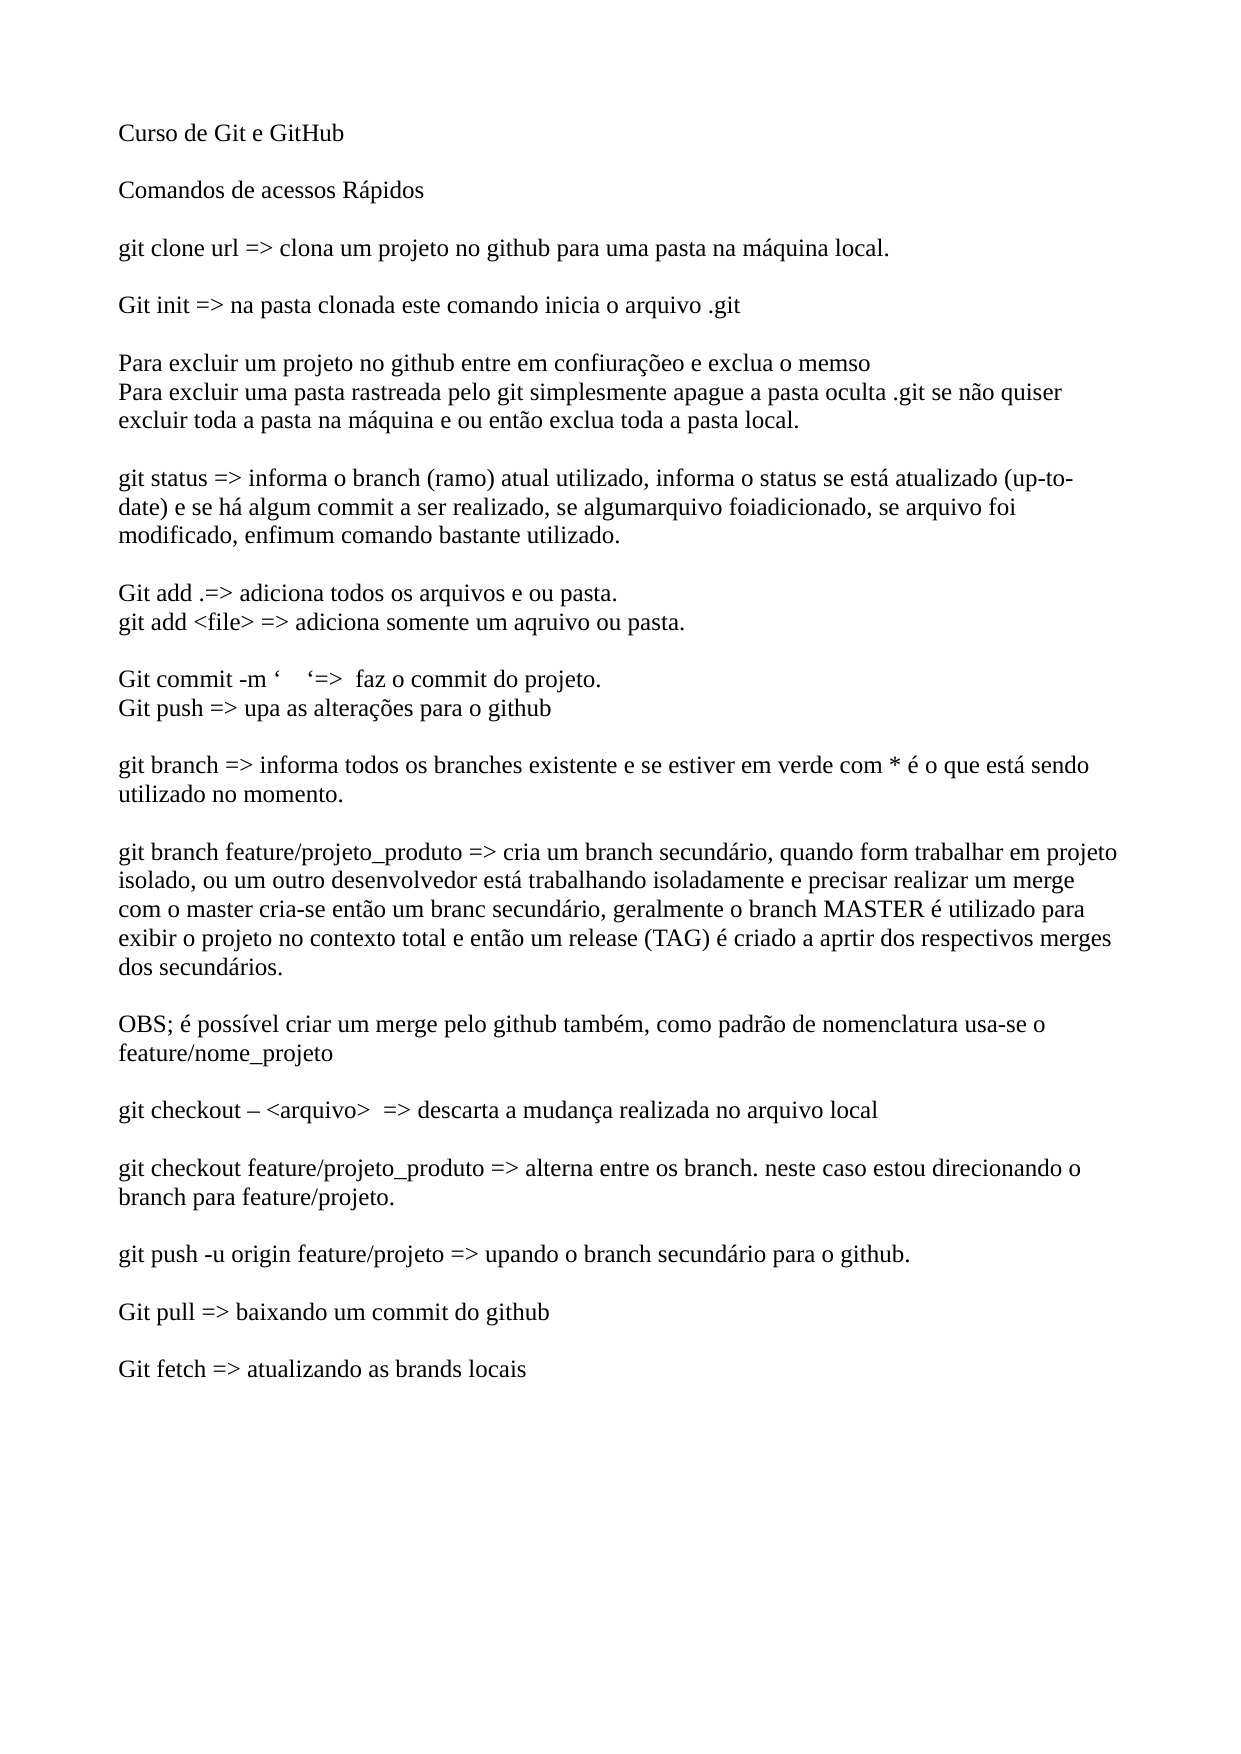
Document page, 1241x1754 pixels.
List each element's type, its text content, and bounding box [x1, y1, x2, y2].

text Git commit -m ‘ ‘=> faz o commit do projeto. [118, 664, 1122, 693]
text git branch feature/projeto_produto => cria um branch secundário, quando form trabalhar em projeto isolado, ou um outro desenvolvedor está trabalhando isoladamente e precisar realizar um merge com o master cria-se então um branc secundário, geralmente o branch MASTER é utilizado para exibir o projeto no contexto total e então um release (TAG) é criado a aprtir dos respectivos merges dos secundários. [118, 837, 1122, 981]
text git status => informa o branch (ramo) atual utilizado, informa o status se está atualizado (up-to-date) e se há algum commit a ser realizado, se algumarquivo foiadicionado, se arquivo foi modificado, enfimum comando bastante utilizado. [118, 463, 1122, 549]
text Para excluir uma pasta rastreada pelo git simplesmente apague a pasta oculta .git se não quiser excluir toda a pasta na máquina e ou então exclua toda a pasta local. [118, 377, 1122, 434]
text git push -u origin feature/projeto => upando o branch secundário para o github. [118, 1239, 1122, 1268]
text Git pull => baixando um commit do github [118, 1297, 1122, 1326]
text git add <file> => adiciona somente um aqruivo ou pasta. [118, 607, 1122, 636]
text OBS; é possível criar um merge pelo github também, como padrão de nomenclatura usa-se o feature/nome_projeto [118, 1009, 1122, 1067]
text git clone url => clona um projeto no github para uma pasta na máquina local. [118, 233, 1122, 262]
text git branch => informa todos os branches existente e se estiver em verde com * é o que está sendo utilizado no momento. [118, 751, 1122, 808]
text Git init => na pasta clonada este comando inicia o arquivo .git [118, 291, 1122, 319]
text Curso de Git e GitHub [118, 118, 1122, 147]
text git checkout – <arquivo> => descarta a mudança realizada no arquivo local [118, 1096, 1122, 1124]
text Git fetch => atualizando as brands locais [118, 1354, 1122, 1383]
text Para excluir um projeto no github entre em confiuraçõeo e exclua o memso [118, 348, 1122, 377]
text git checkout feature/projeto_produto => alterna entre os branch. neste caso estou direcionando o branch para feature/projeto. [118, 1153, 1122, 1211]
text Git add .=> adiciona todos os arquivos e ou pasta. [118, 578, 1122, 607]
text Git push => upa as alterações para o github [118, 693, 1122, 722]
text Comandos de acessos Rápidos [118, 176, 1122, 204]
